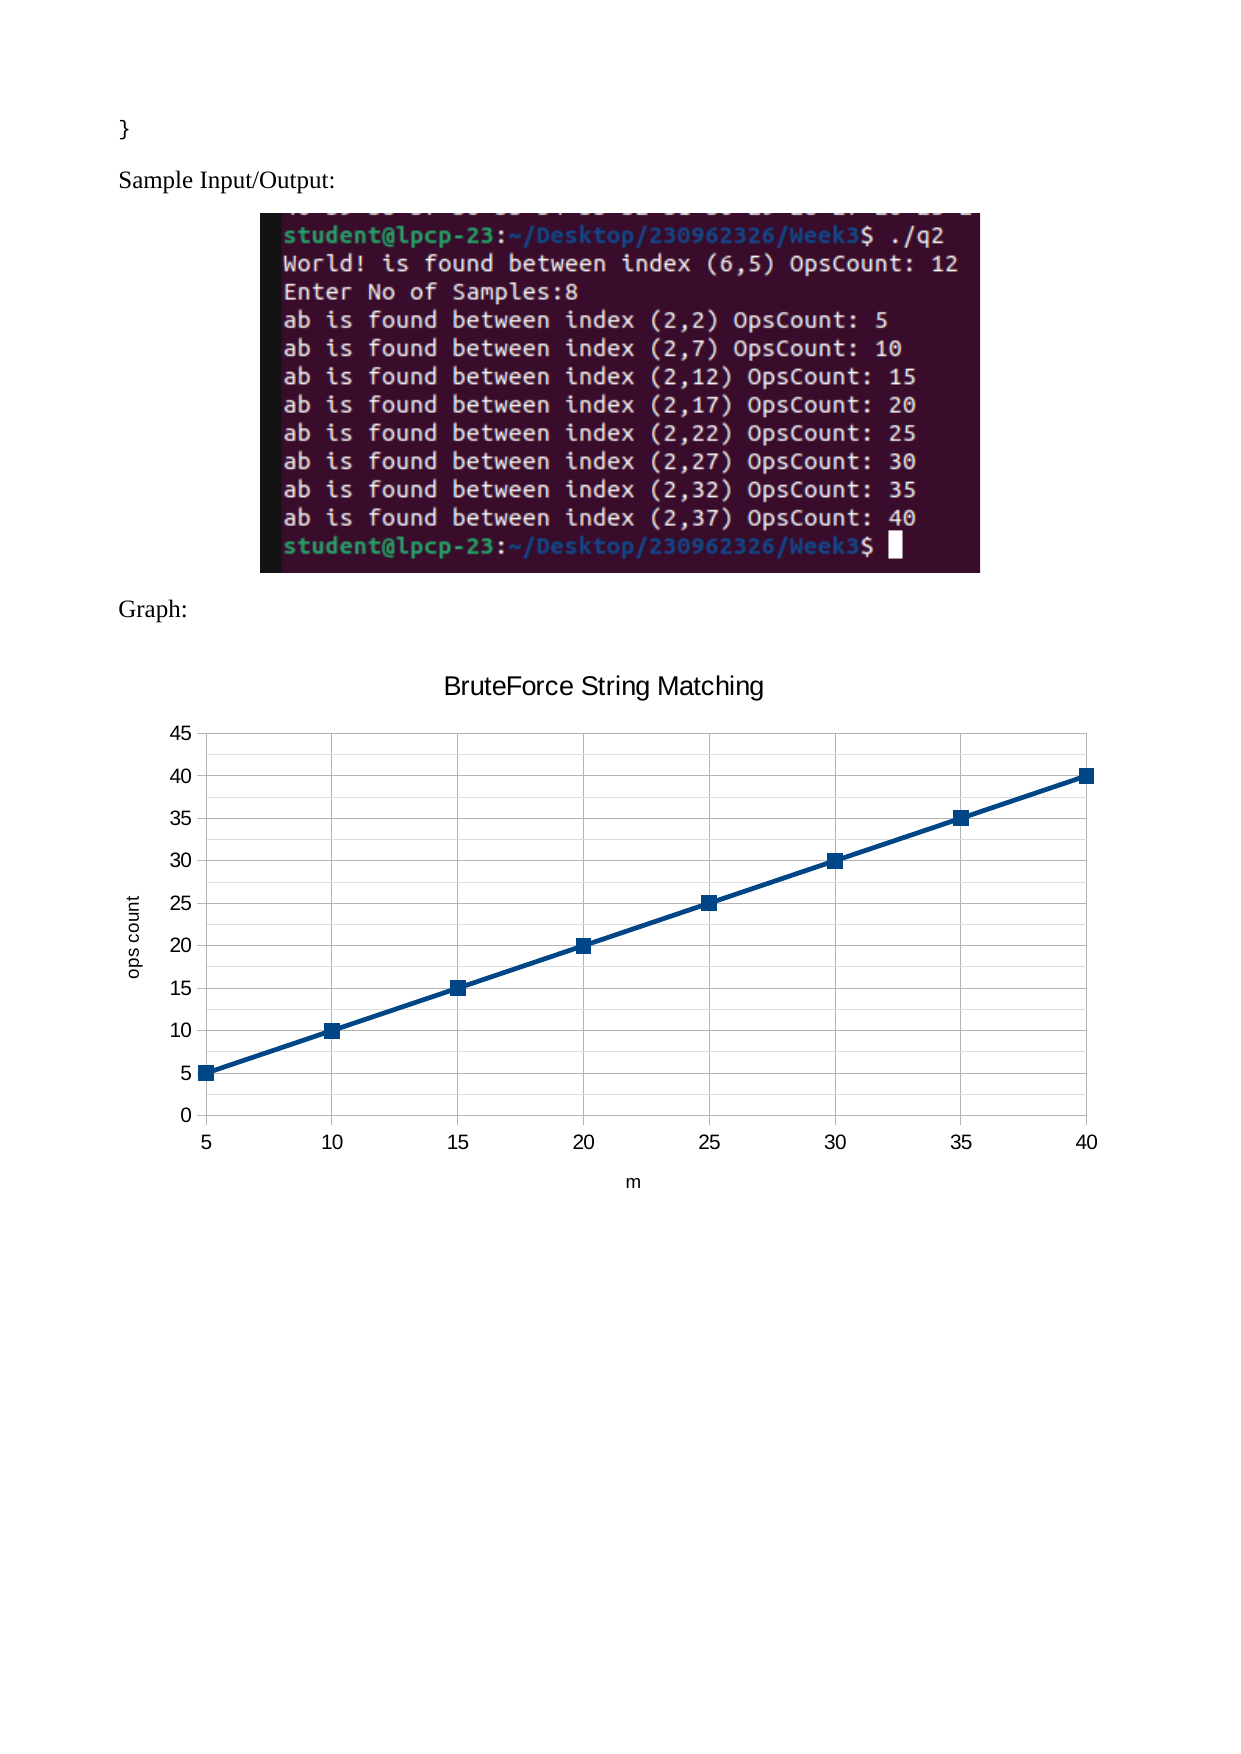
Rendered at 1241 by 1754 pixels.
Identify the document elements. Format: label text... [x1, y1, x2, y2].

text Graph: [118, 594, 1122, 623]
text Sample Input/Output: [118, 165, 1122, 194]
text } [118, 118, 1122, 142]
picture [260, 213, 981, 573]
